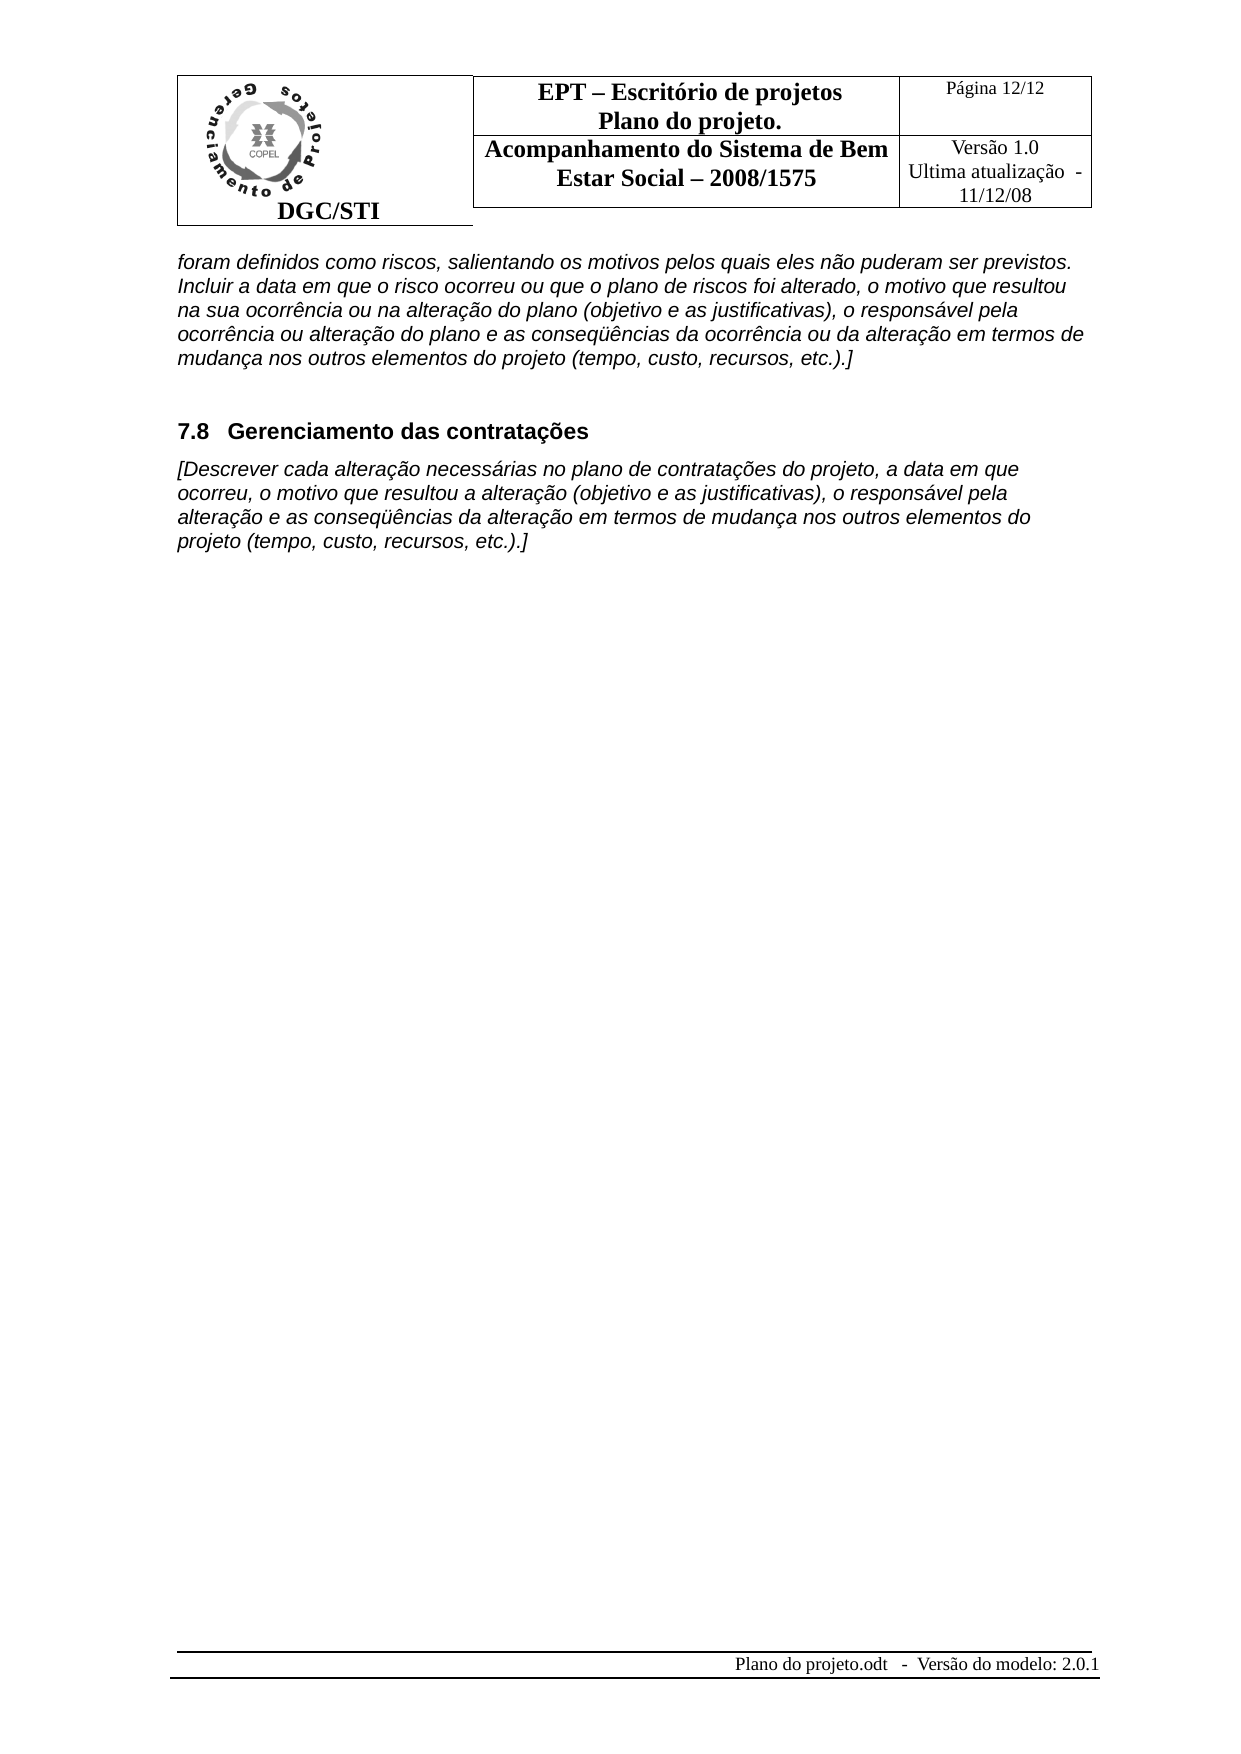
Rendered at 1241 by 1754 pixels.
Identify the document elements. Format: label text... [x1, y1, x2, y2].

text foram definidos como riscos, salientando os motivos pelos quais eles não puderam ser previstos. Incluir a data em que o risco ocorreu ou que o plano de riscos foi alterado, o motivo que resultou na sua ocorrência ou na alteração do plano (objetivo e as justificativas), o responsável pela ocorrência ou alteração do plano e as conseqüências da ocorrência ou da alteração em termos de mudança nos outros elementos do projeto (tempo, custo, recursos, etc.).] [177, 250, 1092, 370]
text [Descrever cada alteração necessárias no plano de contratações do projeto, a data em que ocorreu, o motivo que resultou a alteração (objetivo e as justificativas), o responsável pela alteração e as conseqüências da alteração em termos de mudança nos outros elementos do projeto (tempo, custo, recursos, etc.).] [177, 457, 1092, 553]
list Gerenciamento das contratações [177, 418, 1092, 444]
